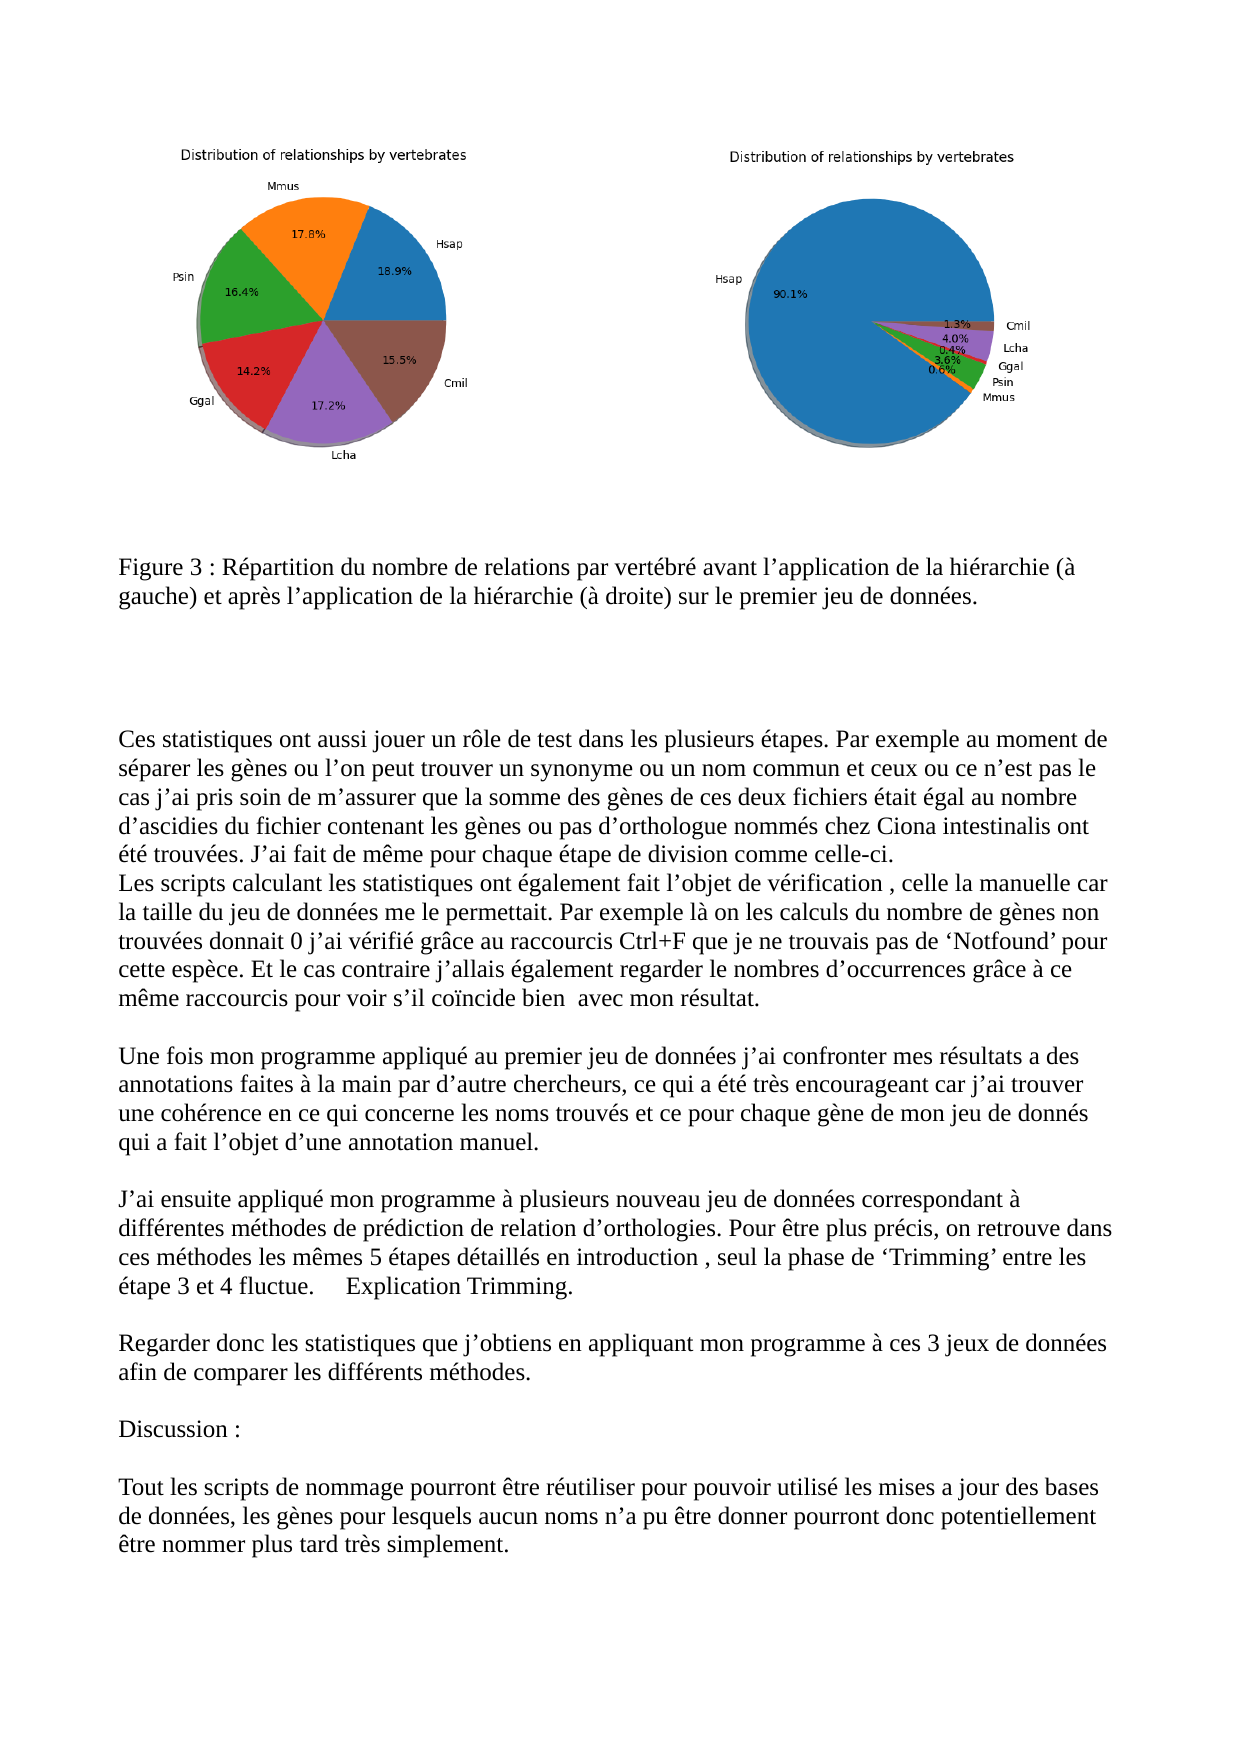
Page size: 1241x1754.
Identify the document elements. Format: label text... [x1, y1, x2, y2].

text Discussion : [118, 1414, 1122, 1443]
text Les scripts calculant les statistiques ont également fait l’objet de vérification , celle la manuelle car la taille du jeu de données me le permettait. Par exemple là on les calculs du nombre de gènes non trouvées donnait 0 j’ai vérifié grâce au raccourcis Ctrl+F que je ne trouvais pas de ‘Notfound’ pour cette espèce. Et le cas contraire j’allais également regarder le nombres d’occurrences grâce à ce même raccourcis pour voir s’il coïncide bien avec mon résultat. [118, 868, 1122, 1012]
picture [118, 118, 518, 518]
picture [667, 120, 1065, 518]
text Ces statistiques ont aussi jouer un rôle de test dans les plusieurs étapes. Par exemple au moment de séparer les gènes ou l’on peut trouver un synonyme ou un nom commun et ceux ou ce n’est pas le cas j’ai pris soin de m’assurer que la somme des gènes de ces deux fichiers était égal au nombre d’ascidies du fichier contenant les gènes ou pas d’orthologue nommés chez Ciona intestinalis ont été trouvées. J’ai fait de même pour chaque étape de division comme celle-ci. [118, 724, 1122, 868]
text Regarder donc les statistiques que j’obtiens en appliquant mon programme à ces 3 jeux de données afin de comparer les différents méthodes. [118, 1328, 1122, 1386]
text J’ai ensuite appliqué mon programme à plusieurs nouveau jeu de données correspondant à différentes méthodes de prédiction de relation d’orthologies. Pour être plus précis, on retrouve dans ces méthodes les mêmes 5 étapes détaillés en introduction , seul la phase de ‘Trimming’ entre les étape 3 et 4 fluctue. Explication Trimming. [118, 1184, 1122, 1299]
text Figure 3 : Répartition du nombre de relations par vertébré avant l’application de la hiérarchie (à gauche) et après l’application de la hiérarchie (à droite) sur le premier jeu de données. [118, 552, 1122, 609]
text Tout les scripts de nommage pourront être réutiliser pour pouvoir utilisé les mises a jour des bases de données, les gènes pour lesquels aucun noms n’a pu être donner pourront donc potentiellement être nommer plus tard très simplement. [118, 1472, 1122, 1558]
text Une fois mon programme appliqué au premier jeu de données j’ai confronter mes résultats a des annotations faites à la main par d’autre chercheurs, ce qui a été très encourageant car j’ai trouver une cohérence en ce qui concerne les noms trouvés et ce pour chaque gène de mon jeu de donnés qui a fait l’objet d’une annotation manuel. [118, 1041, 1122, 1156]
